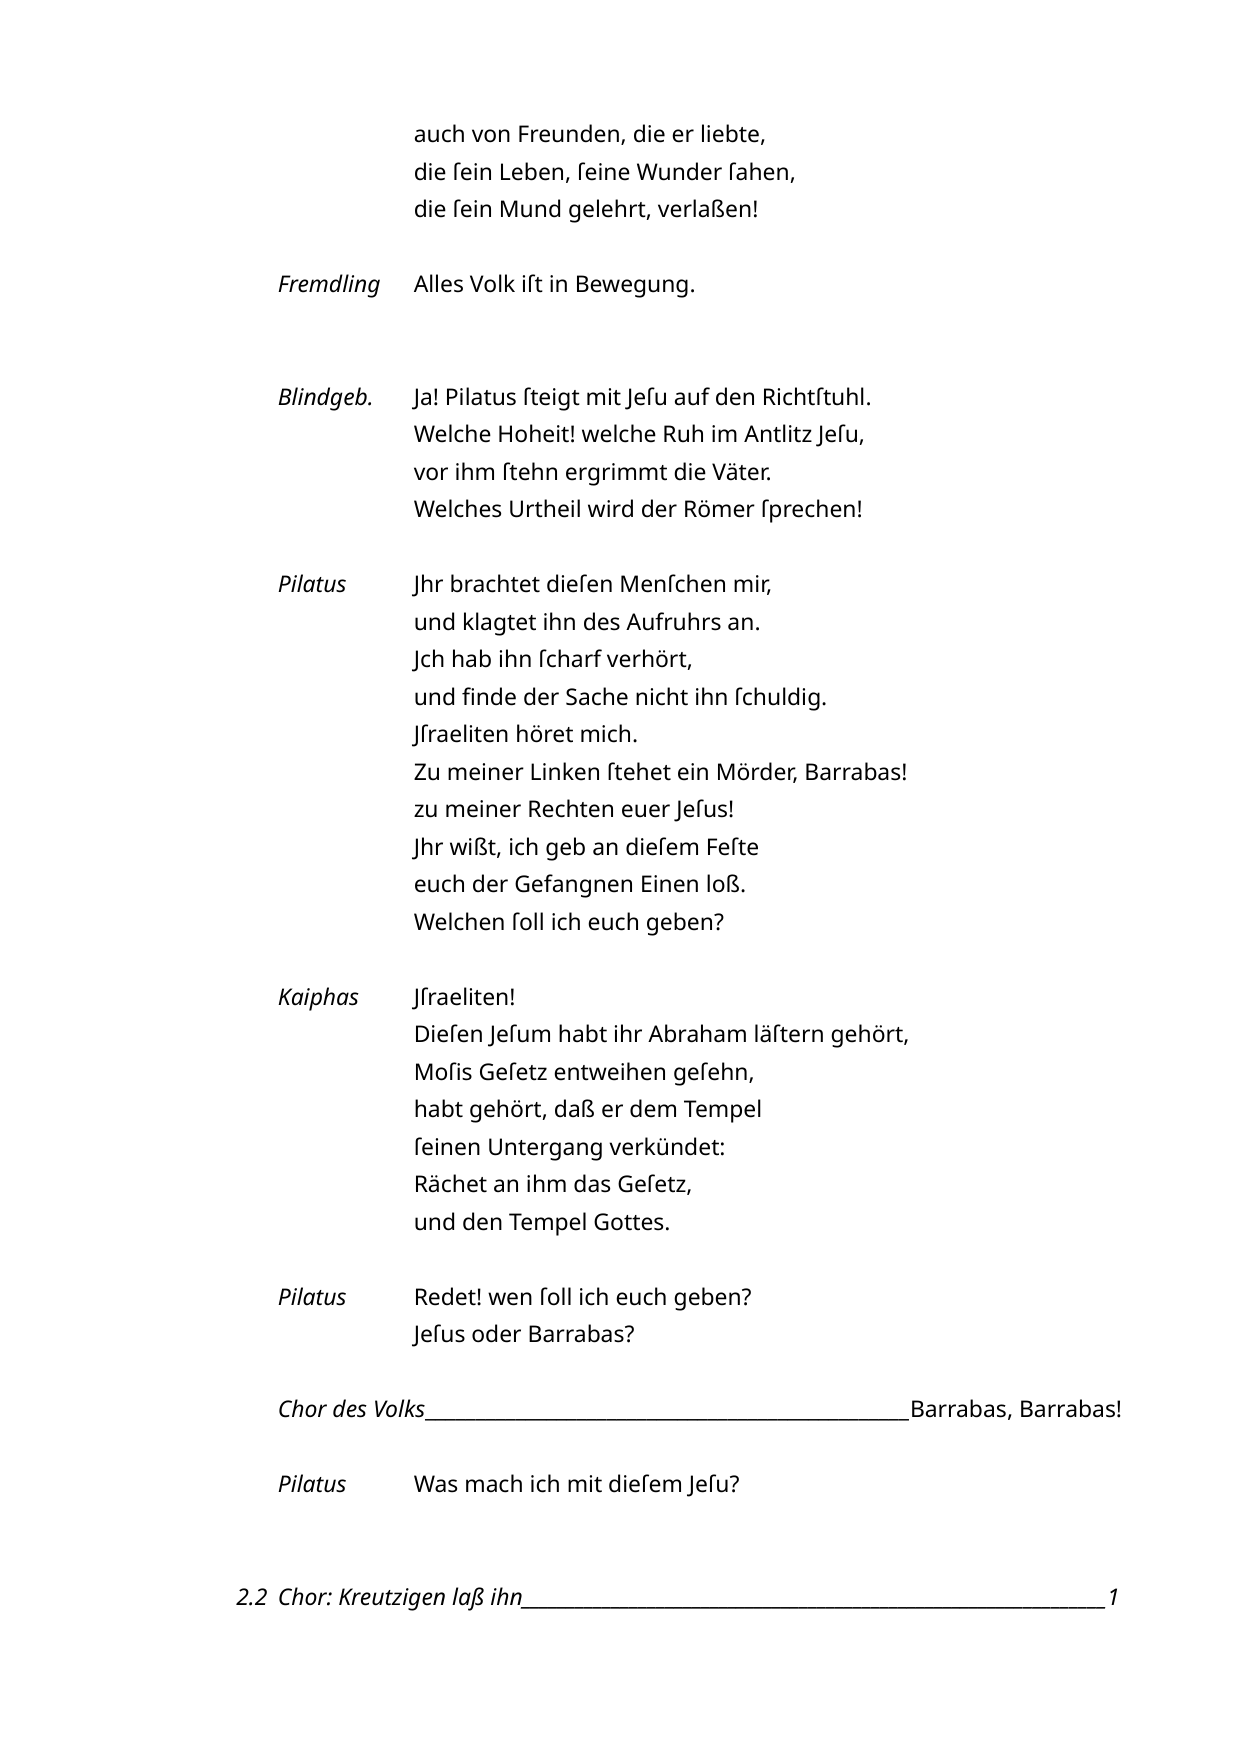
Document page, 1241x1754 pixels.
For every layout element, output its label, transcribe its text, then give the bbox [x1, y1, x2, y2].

text 2.2 Chor: Kreutzigen laß ihn 1 Chor des Volks Kreutzigen laß ihn. Pilatus Er iſt nicht des Todes ſchuldig! Chor des Volks Kreutzigen laß ihn. [236, 1581, 1122, 1612]
text 2.1 Recitativ: Hilf du ihm! Gott Abrahams! 1 Blindgeb. Hilf du ihm! Gott Abrahams! Ach, er iſt von allen, auch von Freunden, die er liebte, die ſein Leben, ſeine Wunder ſahen, die ſein Mund gelehrt, verlaßen! Fremdling Alles Volk iſt in Bewegung. Blindgeb. Ja! Pilatus ſteigt mit Jeſu auf den Richtſtuhl. Welche Hoheit! welche Ruh im Antlitz Jeſu, vor ihm ſtehn ergrimmt die Väter. Welches Urtheil wird der Römer ſprechen! Pilatus Jhr brachtet dieſen Menſchen mir, und klagtet ihn des Aufruhrs an. Jch hab ihn ſcharf verhört, und finde der Sache nicht ihn ſchuldig. Jſraeliten höret mich. Zu meiner Linken ſtehet ein Mörder, Barrabas! zu meiner Rechten euer Jeſus! Jhr wißt, ich geb an dieſem Feſte euch der Gefangnen Einen loß. Welchen ſoll ich euch geben? Kaiphas Jſraeliten! Dieſen Jeſum habt ihr Abraham läſtern gehört, Moſis Geſetz entweihen geſehn, habt gehört, daß er dem Tempel ſeinen Untergang verkündet: Rächet an ihm das Geſetz, und den Tempel Gottes. Pilatus Redet! wen ſoll ich euch geben? Jeſus oder Barrabas? Chor des Volks Barrabas, Barrabas! Pilatus Was mach ich mit dieſem Jeſu? [236, 118, 1122, 1499]
